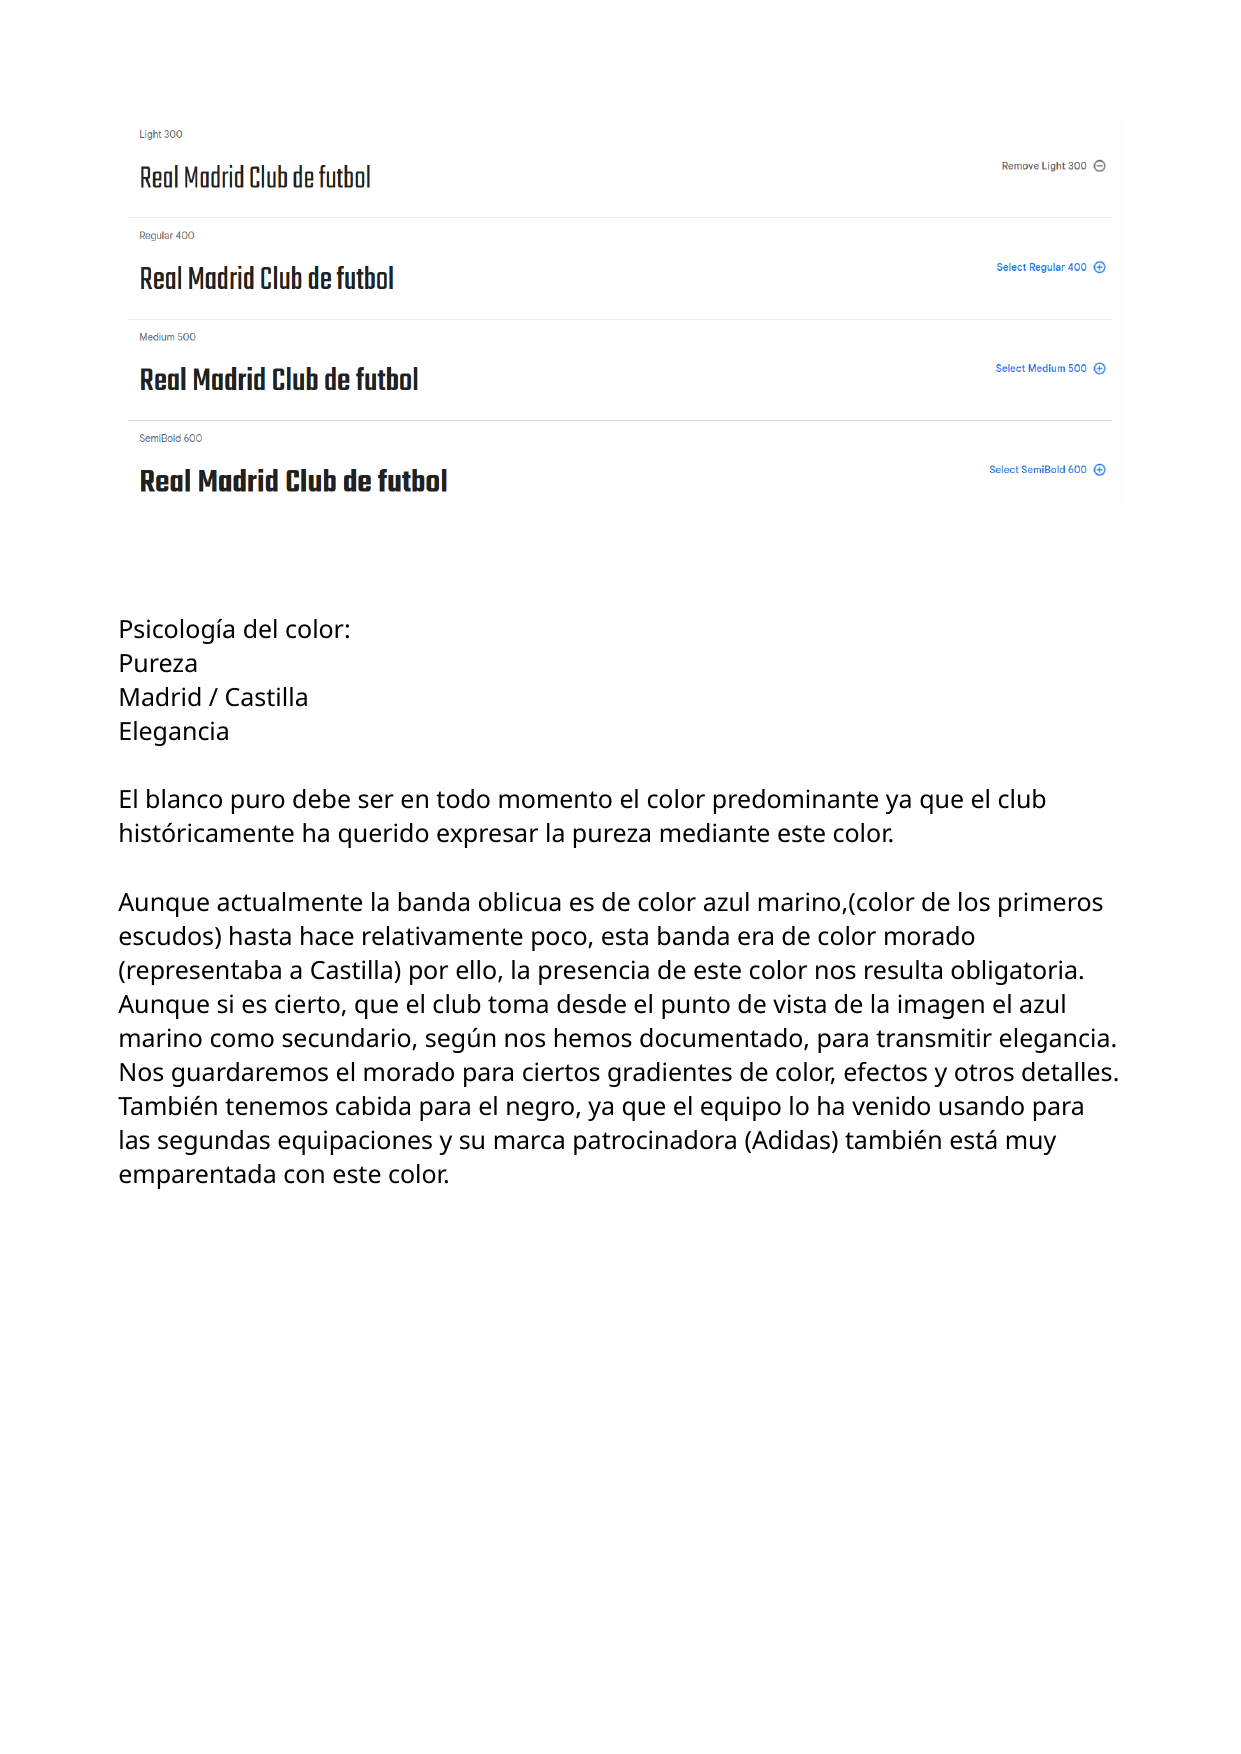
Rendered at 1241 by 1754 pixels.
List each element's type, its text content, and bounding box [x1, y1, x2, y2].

text Elegancia [118, 714, 1122, 748]
text El blanco puro debe ser en todo momento el color predominante ya que el club históricamente ha querido expresar la pureza mediante este color. [118, 782, 1122, 850]
text Pureza [118, 646, 1122, 680]
picture [118, 118, 1123, 510]
text Psicología del color: [118, 612, 1122, 646]
text Madrid / Castilla [118, 680, 1122, 714]
text Aunque actualmente la banda oblicua es de color azul marino,(color de los primeros escudos) hasta hace relativamente poco, esta banda era de color morado (representaba a Castilla) por ello, la presencia de este color nos resulta obligatoria. Aunque si es cierto, que el club toma desde el punto de vista de la imagen el azul marino como secundario, según nos hemos documentado, para transmitir elegancia. Nos guardaremos el morado para ciertos gradientes de color, efectos y otros detalles. También tenemos cabida para el negro, ya que el equipo lo ha venido usando para las segundas equipaciones y su marca patrocinadora (Adidas) también está muy emparentada con este color. [118, 884, 1122, 1191]
